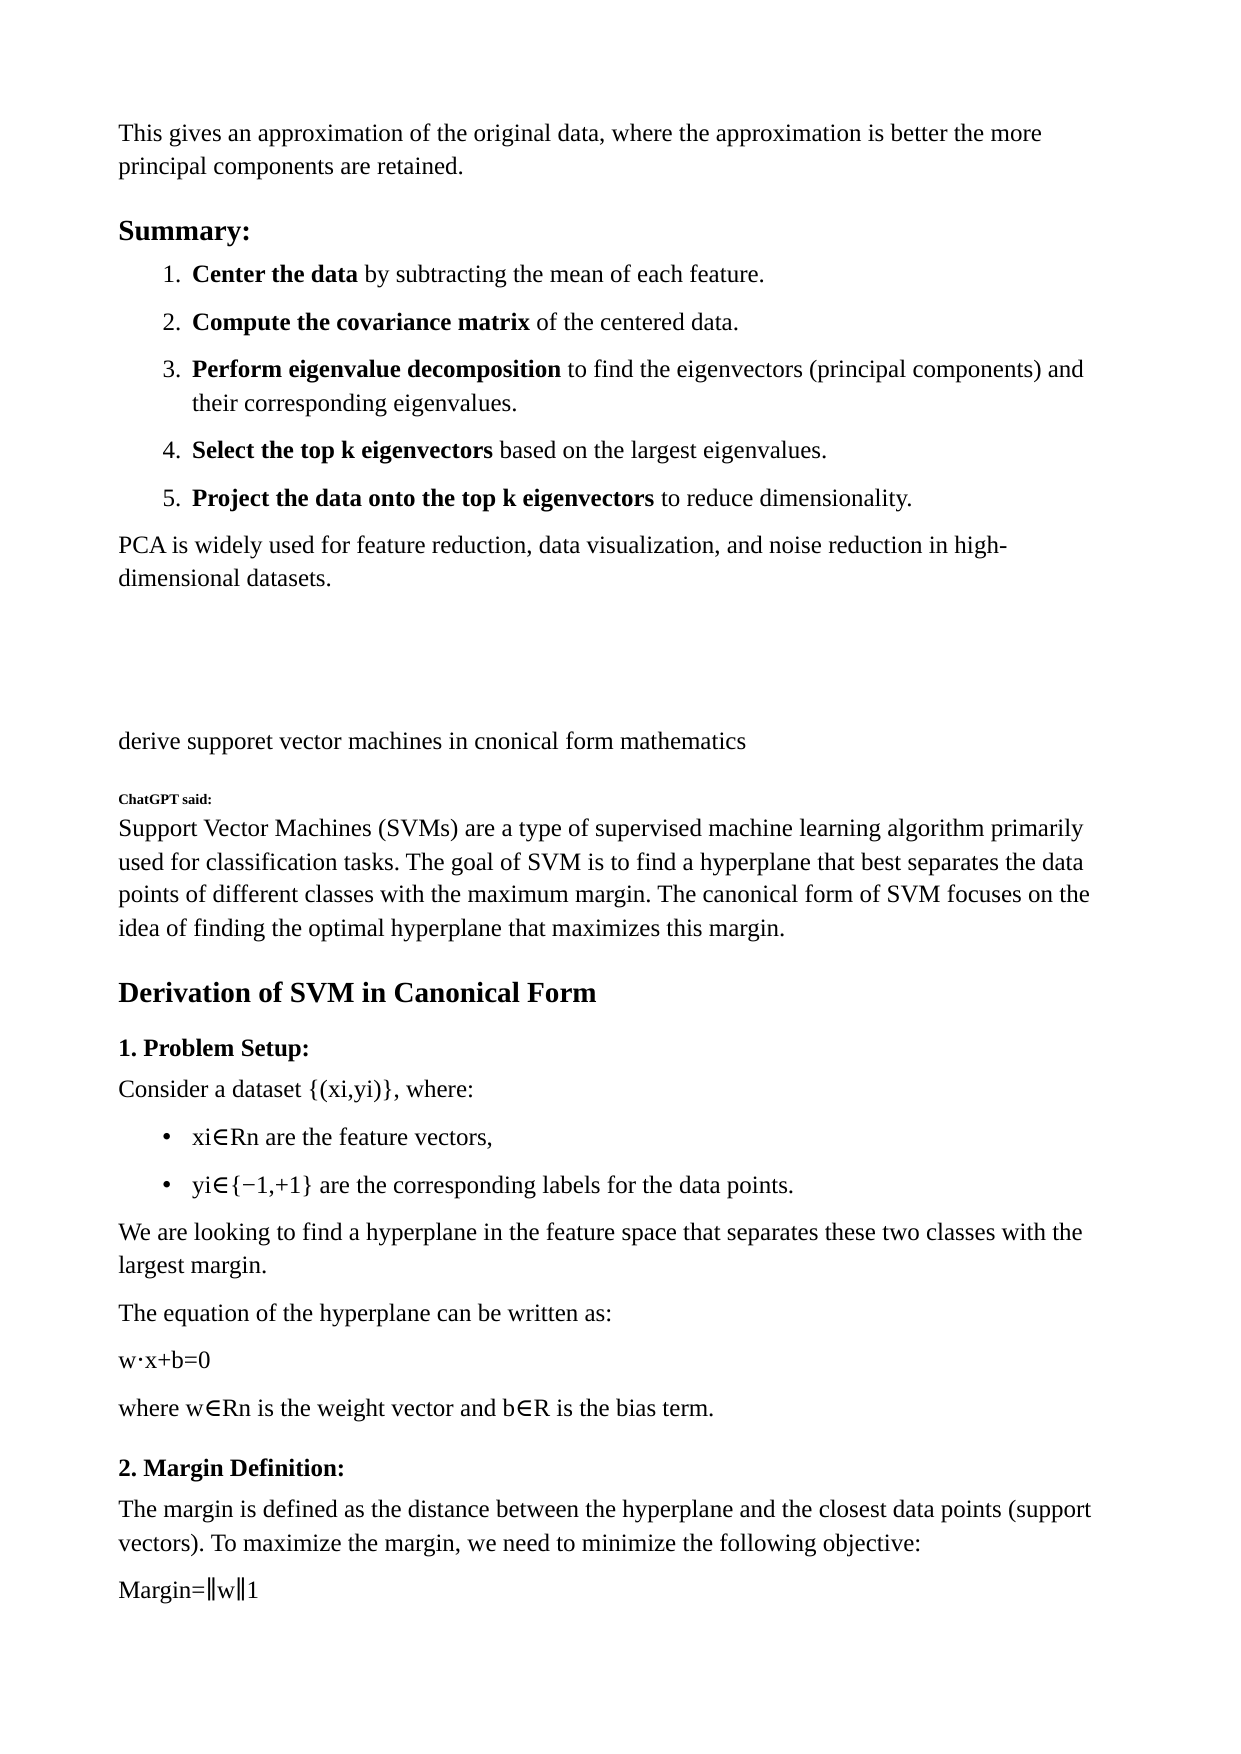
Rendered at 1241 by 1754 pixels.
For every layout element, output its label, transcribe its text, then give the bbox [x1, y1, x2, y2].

text PCA is widely used for feature reduction, data visualization, and noise reduction in high-dimensional datasets. [118, 530, 1122, 592]
subtitle Derivation of SVM in Canonical Form [118, 975, 1122, 1008]
text We are looking to find a hyperplane in the feature space that separates these two classes with the largest margin. [118, 1217, 1122, 1279]
list Select the top k eigenvectors based on the largest eigenvalues. [162, 435, 1122, 464]
subtitle 2. Margin Definition: [118, 1453, 1122, 1482]
list yi​∈{−1,+1} are the corresponding labels for the data points. [162, 1170, 1122, 1198]
text w⋅x+b=0 [118, 1346, 1122, 1374]
text The margin is defined as the distance between the hyperplane and the closest data points (support vectors). To maximize the margin, we need to minimize the following objective: [118, 1494, 1122, 1556]
text The equation of the hyperplane can be written as: [118, 1298, 1122, 1327]
subtitle ChatGPT said: [118, 791, 1122, 807]
list Perform eigenvalue decomposition to find the eigenvectors (principal components) and their corresponding eigenvalues. [162, 354, 1122, 416]
text Support Vector Machines (SVMs) are a type of supervised machine learning algorithm primarily used for classification tasks. The goal of SVM is to find a hyperplane that best separates the data points of different classes with the maximum margin. The canonical form of SVM focuses on the idea of finding the optimal hyperplane that maximizes this margin. [118, 813, 1122, 941]
text where w∈Rn is the weight vector and b∈R is the bias term. [118, 1393, 1122, 1422]
subtitle Summary: [118, 213, 1122, 247]
text Margin=∥w∥1​ [118, 1575, 1122, 1604]
subtitle 1. Problem Setup: [118, 1033, 1122, 1062]
list Center the data by subtracting the mean of each feature. [162, 259, 1122, 288]
text Consider a dataset {(xi​,yi​)}, where: [118, 1074, 1122, 1103]
text derive supporet vector machines in cnonical form mathematics [118, 726, 1122, 755]
text This gives an approximation of the original data, where the approximation is better the more principal components are retained. [118, 118, 1122, 180]
list xi​∈Rn are the feature vectors, [162, 1122, 1122, 1151]
list Project the data onto the top k eigenvectors to reduce dimensionality. [162, 483, 1122, 512]
list Compute the covariance matrix of the centered data. [162, 307, 1122, 336]
